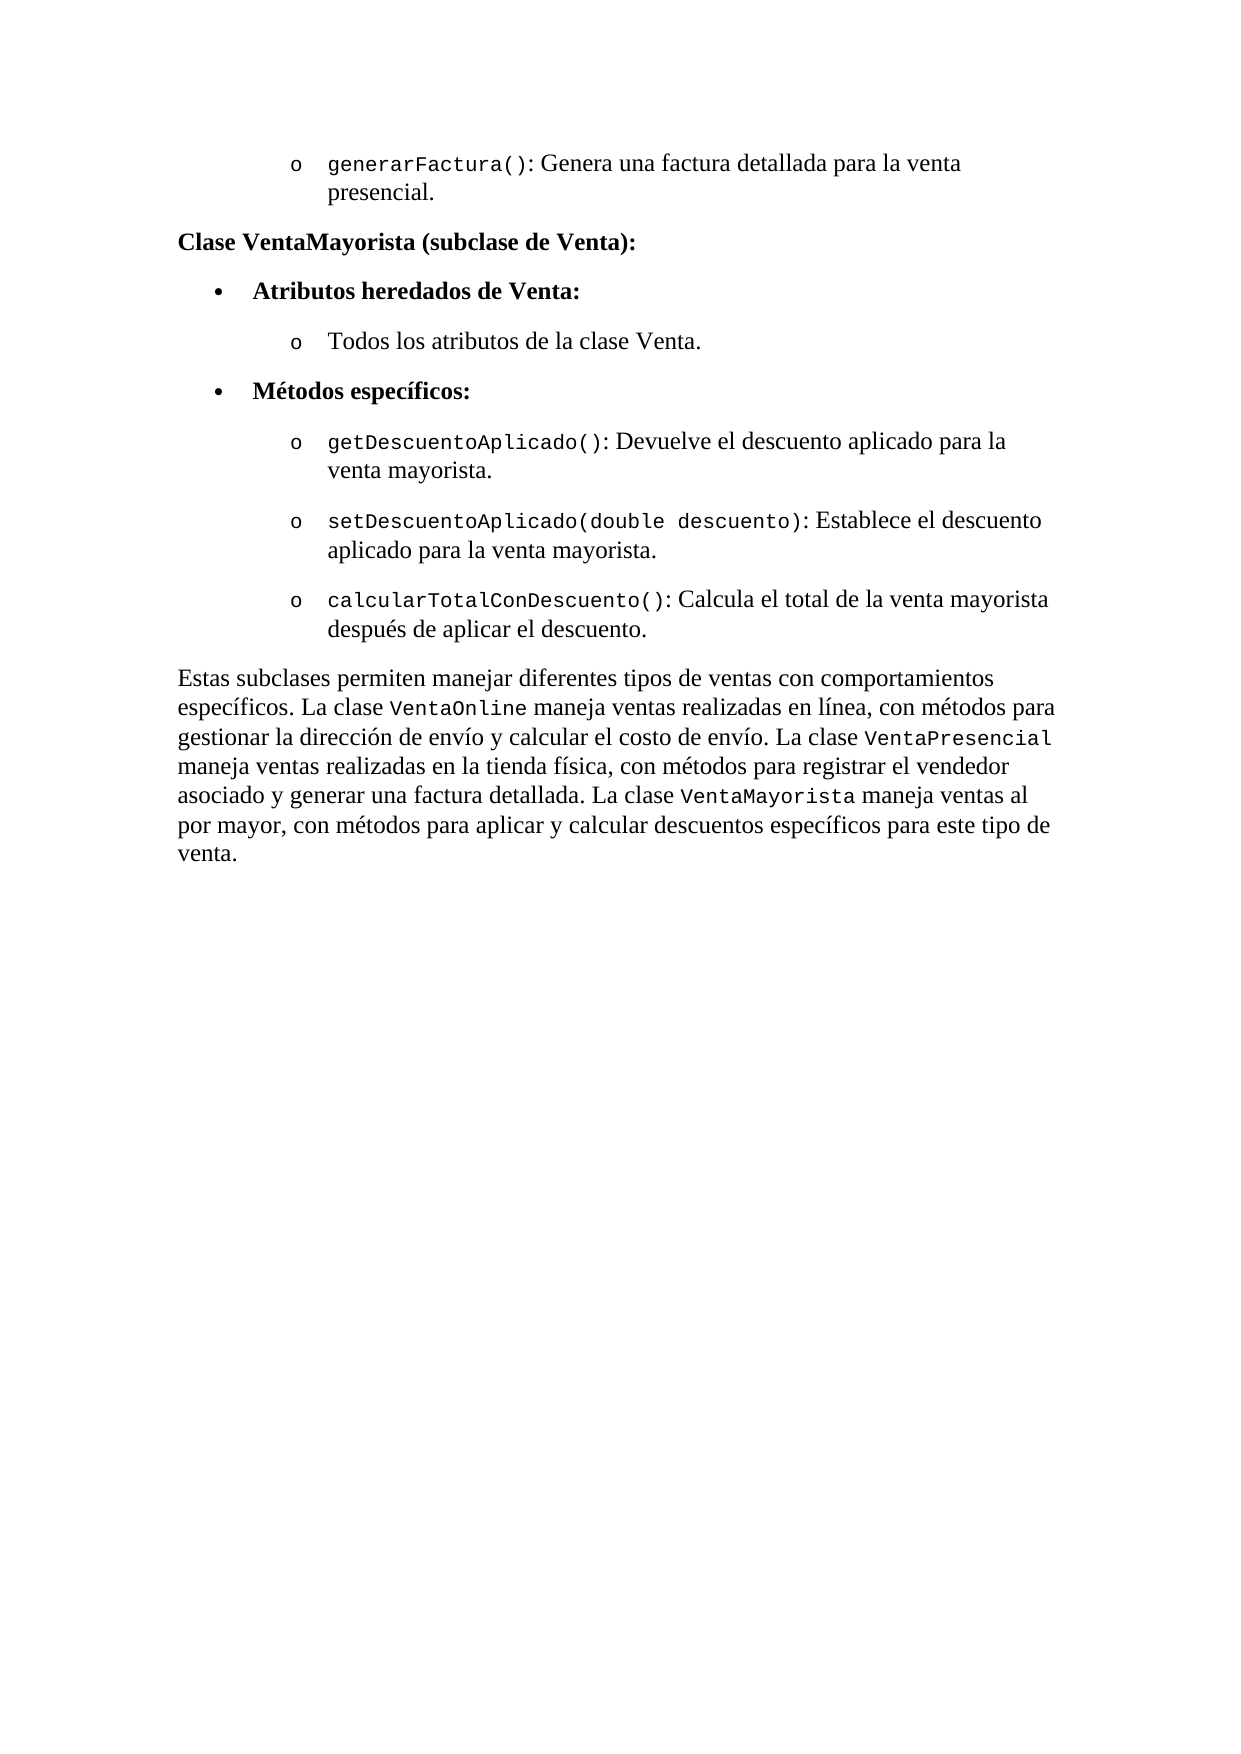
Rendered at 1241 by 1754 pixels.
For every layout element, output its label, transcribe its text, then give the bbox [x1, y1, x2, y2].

text Estas subclases permiten manejar diferentes tipos de ventas con comportamientos específicos. La clase VentaOnline maneja ventas realizadas en línea, con métodos para gestionar la dirección de envío y calcular el costo de envío. La clase VentaPresencial maneja ventas realizadas en la tienda física, con métodos para registrar el vendedor asociado y generar una factura detallada. La clase VentaMayorista maneja ventas al por mayor, con métodos para aplicar y calcular descuentos específicos para este tipo de venta. [177, 663, 1063, 867]
list calcularTotalConDescuento(): Calcula el total de la venta mayorista después de aplicar el descuento. [290, 584, 1063, 643]
list Todos los atributos de la clase Venta. [290, 326, 1063, 356]
list generarFactura(): Genera una factura detallada para la venta presencial. [290, 148, 1063, 206]
list Métodos específicos: [215, 376, 1063, 405]
list Atributos heredados de Venta: [215, 276, 1063, 305]
subtitle Clase VentaMayorista (subclase de Venta): [177, 227, 1063, 256]
list setDescuentoAplicado(double descuento): Establece el descuento aplicado para la venta mayorista. [290, 505, 1063, 563]
list getDescuentoAplicado(): Devuelve el descuento aplicado para la venta mayorista. [290, 426, 1063, 484]
